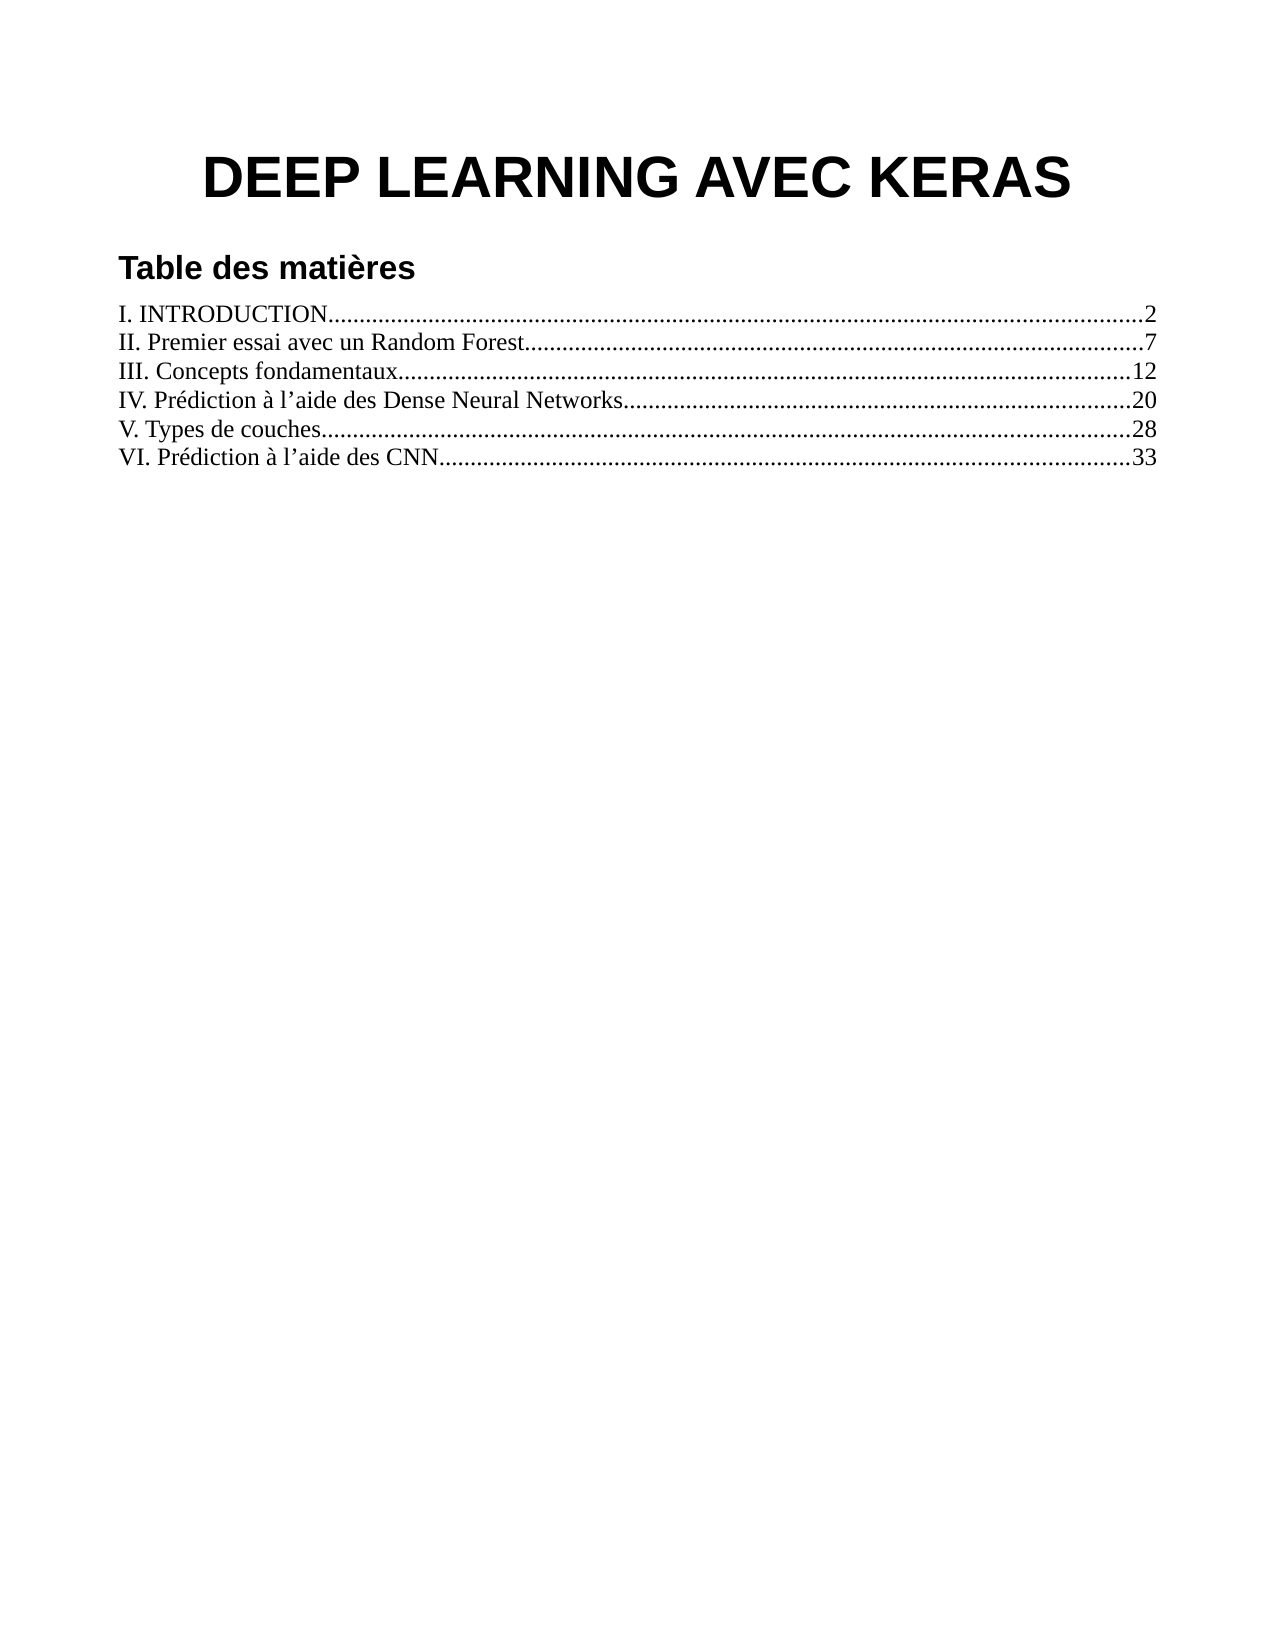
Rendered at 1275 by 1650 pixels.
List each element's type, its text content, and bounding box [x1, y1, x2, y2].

subtitle Table des matières [118, 248, 1157, 286]
text IV. Prédiction à l’aide des Dense Neural Networks 20 [118, 385, 1157, 414]
title DEEP LEARNING AVEC KERAS [118, 143, 1157, 210]
text I. INTRODUCTION 2 [118, 299, 1157, 327]
text III. Concepts fondamentaux 12 [118, 356, 1157, 385]
text VI. Prédiction à l’aide des CNN 33 [118, 442, 1157, 471]
text V. Types de couches 28 [118, 414, 1157, 442]
text II. Premier essai avec un Random Forest 7 [118, 327, 1157, 356]
